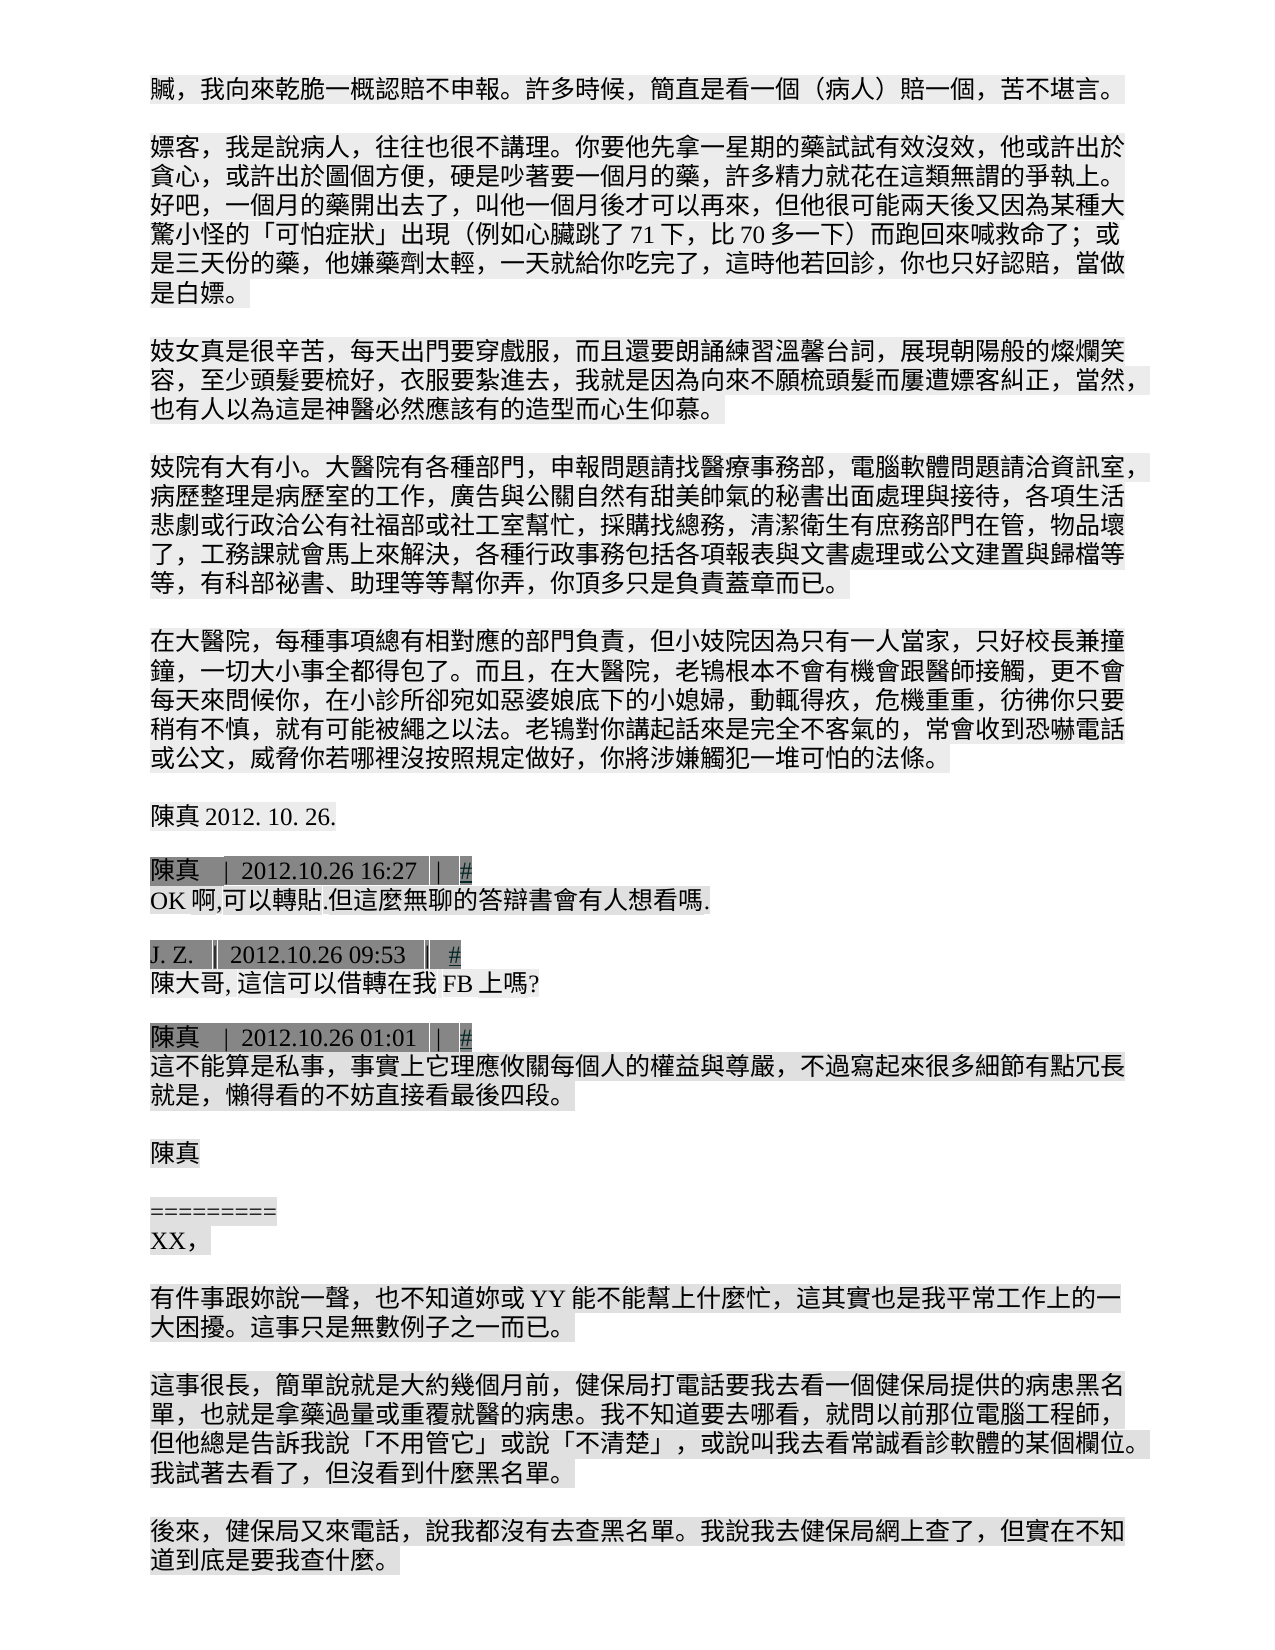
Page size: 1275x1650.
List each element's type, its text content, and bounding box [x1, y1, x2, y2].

text 健保局似乎把醫療院所特別是診所，當做八大行業那樣在管理，或許開診所就跟開妓院真的也沒啥兩樣，周旋在嫖客（病患）與老鴇（健保局）之間，兩邊都不是很好侍候。 妓院比喻，對妓院無絲毫不敬之意，畢竟兩者都是來尋歡解憂去除病痛的，特別是我這一科更像，而且老鴇有許多奇奇怪怪的規定，例如規定要嫖45分鐘以上，並附有詳實記錄，才可以來申請某些不過兩三百元的款項。但是，如果每嫖一次，我是說如果看每一個病人都一定要45分鐘才能有資格申請那幾百元，那麼，所有醫院與診所恐怕連付水電都不夠。 老鴇因為是妓院連鎖店的老闆娘，所有妓院都是她在管的，因此，只要她開心，有什麼不可以？她閒閒沒事做，愛怎麼規定就怎麼規定，比方說規定不可多嫖就是不可多嫖；你這間嫖過了，時間未到，就不能再嫖另一間，否則將會處罰妓女，說她沒有抓出不良嫖客，沒有去下載嫖客黑名單軟體，浪費了什麼資源云云，輕者逐出妓院永不錄用，重則繩之以法。而且還規定妓女一定要隨時提高警覺，必須暗中調查每一位嫖客的來歷，包括去哪嫖過，有沒有花柳病等等，更是不能讓人這裏也嫖那裏也嫖。 重點是，嫖客嫖這間感覺不好，自然就會再找別間，沒有人生病是根據規定辦事的。病若沒好，當然會提前回來找醫生加藥或改開別的藥或是換別家看，可是，問題來了，明明還有三天藥，為何讓病人提前回來拿藥？顯然是企圖A健保，這罪名很重的，為了避免栽贓，我向來乾脆一概認賠不申報。許多時候，簡直是看一個（病人）賠一個，苦不堪言。 嫖客，我是說病人，往往也很不講理。你要他先拿一星期的藥試試有效沒效，他或許出於貪心，或許出於圖個方便，硬是吵著要一個月的藥，許多精力就花在這類無謂的爭執上。好吧，一個月的藥開出去了，叫他一個月後才可以再來，但他很可能兩天後又因為某種大驚小怪的「可怕症狀」出現（例如心臟跳了71下，比70多一下）而跑回來喊救命了；或是三天份的藥，他嫌藥劑太輕，一天就給你吃完了，這時他若回診，你也只好認賠，當做是白嫖。 妓女真是很辛苦，每天出門要穿戲服，而且還要朗誦練習溫馨台詞，展現朝陽般的燦爛笑容，至少頭髮要梳好，衣服要紮進去，我就是因為向來不願梳頭髮而屢遭嫖客糾正，當然，也有人以為這是神醫必然應該有的造型而心生仰慕。 妓院有大有小。大醫院有各種部門，申報問題請找醫療事務部，電腦軟體問題請洽資訊室，病歷整理是病歷室的工作，廣告與公關自然有甜美帥氣的秘書出面處理與接待，各項生活悲劇或行政洽公有社福部或社工室幫忙，採購找總務，清潔衛生有庶務部門在管，物品壞了，工務課就會馬上來解決，各種行政事務包括各項報表與文書處理或公文建置與歸檔等等，有科部祕書、助理等等幫你弄，你頂多只是負責蓋章而已。 在大醫院，每種事項總有相對應的部門負責，但小妓院因為只有一人當家，只好校長兼撞鐘，一切大小事全都得包了。而且，在大醫院，老鴇根本不會有機會跟醫師接觸，更不會每天來問候你，在小診所卻宛如惡婆娘底下的小媳婦，動輒得疚，危機重重，彷彿你只要稍有不慎，就有可能被繩之以法。老鴇對你講起話來是完全不客氣的，常會收到恐嚇電話或公文，威脅你若哪裡沒按照規定做好，你將涉嫌觸犯一堆可怕的法條。 陳真2012. 10. 26. [150, 75, 1125, 831]
text 這不能算是私事，事實上它理應攸關每個人的權益與尊嚴，不過寫起來很多細節有點冗長就是，懶得看的不妨直接看最後四段。 陳真 ========= XX， 有件事跟妳說一聲，也不知道妳或YY能不能幫上什麼忙，這其實也是我平常工作上的一大困擾。這事只是無數例子之一而已。 這事很長，簡單說就是大約幾個月前，健保局打電話要我去看一個健保局提供的病患黑名單，也就是拿藥過量或重覆就醫的病患。我不知道要去哪看，就問以前那位電腦工程師，但他總是告訴我說「不用管它」或說「不清楚」，或說叫我去看常誠看診軟體的某個欄位。我試著去看了，但沒看到什麼黑名單。 後來，健保局又來電話，說我都沒有去查黑名單。我說我去健保局網上查了，但實在不知道到底是要我查什麼。 後來，經過兩次三次的催促，我於是再硬著頭皮問以前的那位電腦工程師，他不理不睬，每次都說正在忙或正在上課，大多時候是不接電話或關機，完全不照合約行事，毫無功能，要找他真的很難，後來幾次碰釘子之後，我才生氣把他給開除了，不再跟他們續約。 台中的SS真的很有效率。所以，健保局黑名單這事我就請他幫忙，他好像是幫我更新了版本或做了些設定，我的看診軟體才跑出健保局黑名單的欄位。 這個欄位必須用我的醫事人員卡輸入密碼才能進去閱讀。於是我每遇到一些我覺得用藥習慣不好或不尋常的病患，我就會去查，經過這樣一種「我覺得對病患不是很尊敬、有點把他們當小偷」的調查，發現大多數是清白的，只有少數幾位有重覆在不同診所就醫、取藥過量的病患。 我以為這下應該沒事了。沒想到，幾周後，王八蛋健保局又打電話且寫公文來，說我都沒有去查黑名單，於是我就打電話回去健保局詢問到底是要我做什麼或我少做了什麼？因為我明明都有在查啊，到底是還要我做什麼。但他們似乎也不是很清楚要我查什麼，似乎連自己也不知道自己說的黑名單是什麼東西，只是一味重申說根據他們的記錄，我都沒有去查他們提供的黑名單。 但我明明就有查出了好幾個黑名單。但王八蛋健保局堅持說我連一次都不曾去查看過。我覺得很無奈，問他們說我都已經照你們說的去查了，你們一定要說我沒有查，那現在是要我怎麼樣？（要我斬雞頭對天發誓嗎？） 我本來都是用非常溫和客氣的態度在跟他們溝通。直到前兩周，我又收到一張公文，上面說，我若再不去查，就要記我違約，違約累積兩次將解除健保合約。我看到這麼具有威脅性的公文，於是就照公文上承辦人的電話和分機打過去問，結果打了幾次全是民宅，電話顯然是錯的。 後來，我上網去查到真正的健保局相關單位電話，說我要找承辦人。那天承辦人不在，是否請假也沒人知道，電話一再轉接，接到好幾個人手上，都表示對此不清楚，也不知道承辦人是誰，我唸公文文號請他們查，也推說不知道。我說你們連自己健保局的電話在公文上都寫錯了，對方卻回答我說「不可能有錯」，我越聽火氣越大，但基本禮貌還是維持住。 後來，有一位比較勇於任事的小姐大概是看我快要發飆罵人了，出來教我怎麼查閱黑名單。 我照她的方法又自己去上網搞設定，搞半天才知道她教我設定的東西老早就已經設定好在我們的看診軟體上。所以我又打電話去健保局說，我老早已經都有在查黑名單，你們到底是要我做什麼。 後來，承辦人跟我連繫了，她就是長久以來一直打電話不斷「督促」我查黑名單的那一位。姓李，電話是06-….轉…。。她還是說我「可能」有去查了，但沒有抓出「每一個」黑名單。 我跟她說，看診那麼忙，我怎麼可能去查每一個病人，怎麼可能保證抓出所有黑名單？我還說，而且，就醫記錄這種東西，若不是臨床上非常需要知道而且經過病患同意，我一般不會偷偷去查病人去哪裡就醫。我覺得，如果連病人的話我們每一個都要懷疑，那我們還像在當醫生嗎？我有把我的想法告訴對方。我覺得，不應該把每個病患當做賊，而且醫生也沒有義務要幫國家抓出什麼害群之馬。我是醫生，我又不是搞徵信社。 更重要的是心態，我相信人或相信病人，信就信了，我不會對病人的話抱持懷疑的態度，除非對方的不良就醫行為或詐欺意圖真的很明顯，我才會起疑心。所以我告訴對方說，我不會去查每個人，看診時也很難一邊看診一邊調查每一個病患，況且有些人你真的無法懷疑其真的生病的真實性。就好像YY若來讓我看病，難道我會懷疑她講的話？難道我應該偷偷去查一下看她有沒有變成黑名單或有沒有跑去看哪些科等等？ 但健保局依然堅持我必須「每一個」病人都查。對此我們沒有共識，不過這倒不礙事。因為前幾封公文上寫說麥擱來診所有10位黑名單，是我沒有查到的，所以我就跟健保局說，既然你們連我一共有幾個黑名單都知道，那何不直接把名單給我就好，我以後就特別注意這10個人，何必要我每位來看診的病患一個個都要查？ 但王八蛋健保局真的很奇怪，承辦人依然還是堅持說我應該自己去查，而且每一個害群之馬都要抓到，不能有漏網之魚。否則，否則就是像公文上所寫，將解除診所的健保合約。 不過，上個月最新一封威脅性的公文上這回倒是寫了一段話如下：「請配合於每月2日及17日更新及下載未以系統查詢關懷名單（即我所謂黑名單）之功能，本局將不再另行提供未查詢名單」。 從這段公文之「本局不再另行提供」，可以看出健保局「過去會提提供」黑名單，但我三番兩次跟她們要，她們卻都不給，堅持要我自己去查，而且每一個黑名單都要抓到才行，一個也不能漏掉。若不是公文撒謊，就是這些承辦人員撒謊，或是故意曲解健保局這些作法，故意把它講得好像我必須隨時戰戰兢兢去調查每個病人，若有遺漏一個也不行，否則就會受到解除健保合約或涉嫌販毒的刑法起訴之懲罰。 所以，在上個月底，收到這封公文後，我馬上打了電話去健保局，問她們如何「更新未以系統查詢關懷名單（即我所謂黑名單）之功能」，但電話轉了好幾圈就是沒有一個人知道這東西是什麼。我說，如果連你們都不知道這是什麼東西，那你們到底是要我做什麼？ 後來，他們說，問電腦工程師一定知道。所以我當天就找了SS。他說他也不清楚，但我試著給他一些線索，他努力幫我在健保局網上找了很多軟體與設定，仍然還是找不到這個東西。 那一天，SS剛好有事要外出，所以後來就由他的一位女同事接手。那女生也是很熱心，好像幫我找到了一些可能的設定，但最後試著要進一步查詢時發現進不去，原來是我的醫事人員卡剛好那幾天到期了。沒有醫事人員卡，一切設定更新只好暫停。 兩天後，我利用下班時間留下來慢慢研究醫事人員卡要怎麼換新卡，比申請護照還難，要先在網上輸入一堆資料，然後網上約定臨櫃辦理的時間。我是電腦白癡，所以我真的是費了好大一番工夫，終於才完成預約換卡的手續。隔天，我就託YY攜帶我的各種證件前往衛生局辦理。 辦完後，必須再等一個禮拜才能收到新卡。收到之後，我試著去讀卡，發現必須先開卡，於是又花了許多時間研究怎麼開卡。今天終於開卡成功了。所以我就馬上打電話給SS，請他幫我處理上次沒有完成的什麼「更新未以系統查詢關懷名單（即我所謂黑名單）之功能」。 但他在幫我處理的過程中，問我卡片密碼，說開卡後會出現一組密碼。我說開卡後只顯示開卡成功，沒看到什麼密碼。他說沒關係，密碼可以重設，他說他常幫許多診所處理這些問題，很簡單。 但密碼重設過程中，卻一再出現說我的醫事人員卡之卡號並不存在，也就是說根本沒有這張卡片。我堅持說卡號就是我的身份證，我不但倒背如流，而且之前都已經用它開卡了，絕不會有錯。但SS仍試著重新透過系統去查詢，證實我說的卡號無誤。可是，一旦要拿這卡號來進行程式設定時，卻又每次都說無此卡號的存在。 SS說他曾處理過很多次同樣的設定，卻是第一次碰到這樣的事，所以也不清楚問題究竟出在哪。他馬上打電話給有關單位 (什麼官方發卡中心類) 查詢。對方說，重辦一張卡片好了，要不然也不知道怎麼會這樣。 SS說，剛剛才開卡成功的卡片，記錄上也是如此顯示這是一張有效卡，怎麼需要再重辦？他說，要不然換一台電腦用不同的讀卡機試試。不過，那時已經很晚了，診所只剩我一人，掛號處我又沒帶鑰匙，掛號處的電腦我也不敢亂動，而且怕耽誤SS吃晚飯，所以我就說明天再繼續奮鬥好了。 同樣就是在今天下午，健保局那位承辦人又打電話來重申違約記點將解除健保合約的事。我告訴她之所以耽擱兩三周是因為醫事人員卡剛好到期，申請重新換卡前後需要一兩個禮拜的時間，但她似乎很不耐煩聽我解釋，說長官要她催，她只好來催，我再不完成使命，她們就要對我不客氣了，但我迄今不知道健保局到底要我做什麼下載更新，去哪下載？去哪更新？更荒謬的是，健保局這些承辦人員自己也不知道要去哪下載，去哪更新。 我知道我當時若再跟她講電話下去，恐怕非罵人不可，加上當時病患很多，所以沒再多講，況且，我發現健保局似乎不認為自己是一個服務提供者，而是一個高高在上像獄卒般的管理者，相當官僚而且蠻頇。 今天沒有夜診，但現在已經晚上十二點了，我還留在診所搞這些理應讓助理或祕書去做的事，實在是很浪費生命。 妳看我寫這麼多，大概也知道火山快爆炸了。我會盡一切努力去完成這件到底是要做什麼至今都還沒有人知道的事，SS說，他處理這麼多診所，也沒聽說什麼黑名單的下載更新軟體，更沒聽說有哪家診所為了這樣一件沒頭沒腦的事一直被健保局督促甚至威脅要解除合約。 等我弄完這事，滿足健保局的要求後，若我屆時憤怒還在，良心還在，我會把這事給公開，或許用文章的形式，透過媒體，探討一下健保局這樣一種動輒把病人當賊、甚至強迫醫生去調查每一個病人是否是賊的心態是否合理。就我的認知，醫生只該對一個對象忠誠，那就是病人；醫生沒有義務幫國家去抓賊，更不應該去懷疑每個病人。 更荒謬的是，健保局動輒公然以刑法威脅醫生，比方說，安眠藥在台灣或世界各地都免不了會有濫用的情形，但健保局三番兩次寫公文給每家診所，上面是這麼寫的「近來本局已查獲多起醫師涉嫌醫療不當處方如zopidem藥物之案件，除罰款之外，並分別停止其處方或使用藥劑6個月至2年之處分，另有多起販售zopidem案件，依毒品危害防制條例以其涉嫌供應、販售毒品提起公訴。」 這些威脅，使得診所之間互相告誡乾脆都不要再以自費開立這個最常用的安眠藥物，以策醫師自身安全。 講這些，一來是讓妳明白這事，因為我實在也不知道這事到底是要怎麼做，看妳有沒有什麼方法？或者說我根本不知道到底健保局要我們更新下載、並且每個病人都要調查的那個黑名單軟體到底藏在哪，因為連健保局自己也說不清楚到底是要去哪下載。 二來是讓妳明白，診所看診並不是只有看診而已，而是一堆有的沒的工作要做，比方說我今晚恐怕得在診所熬夜整理，才有辦法在明後天把這個月抽查的一堆病歷和各種相關文件整理之後寄出。 以前在醫院都有社工或祕書或助理可以處理所有這些事，但現在卻幾乎全是我一個人在弄，但看病已經累到快爆炸了，實在沒有剩餘任何體力和時間去做這麼多雜事。比方說有一塊廣告看板都已經退色退到快成無字天書了，應該要趕緊換新看板才不會鬧笑話，但我實在沒有辦法同時做這麼多事。 這封信，我會刪去人名，以及刪去一些純粹診所內部的事，然後把它寄給健保局那位承辦人，請她轉交給她所謂的「上面」，請她問問「上面」那位長官到底是要診所做什麼，並且請他們深思一下在防賊的同時，是不是應該別忘記病人才是老大，所有這一切所謂健保或醫療，無非是為了病人而存在，而病人的各項權利包括其人格是應該尊重而且值得尊重的。 健保就像一輛火車，或許有些人沒買票就來坐車，但沒必要因此把所有乘客都當做賊那樣盤查，更不應該經常威脅列車長說萬一有人沒買票卻沒被你抓到，那你列車長無疑就是共犯，應繩之以法。 都已經21世紀了，但我看健保局以及許多公家機關，大概還以為自己是在衙門當官那般心態與口氣。我若屆時憤怒還在，良心還在，我會很樂意不計一切代價來公開談談這些事，雖然很可能狗吠火車，不會有什麼用，但這麼一點最基本的理念，總該有個提醒。 在台灣，醫療這東西真的越來越像八大行業了，因為主其事者似乎總以為自己是在管理八大行業那樣一種心態。這樣一些人，不妨考慮改行，看是要去徵信社工作，或是去考調查局當警官，或是派去黑社會臥底，總之似乎不適合繼續留在以醫療為宗旨的工作崗位上。 陳真 2012. 10. 26. [150, 1052, 1125, 1575]
text 陳真 | 2012.10.26 01:01 | # [150, 1023, 1125, 1052]
text OK啊,可以轉貼.但這麼無聊的答辯書會有人想看嗎. [150, 886, 1125, 915]
text 陳真 | 2012.10.26 16:27 | # [150, 856, 1125, 886]
text J. Z. | 2012.10.26 09:53 | # [150, 940, 1125, 969]
text 陳大哥, 這信可以借轉在我FB上嗎? [150, 969, 1125, 998]
